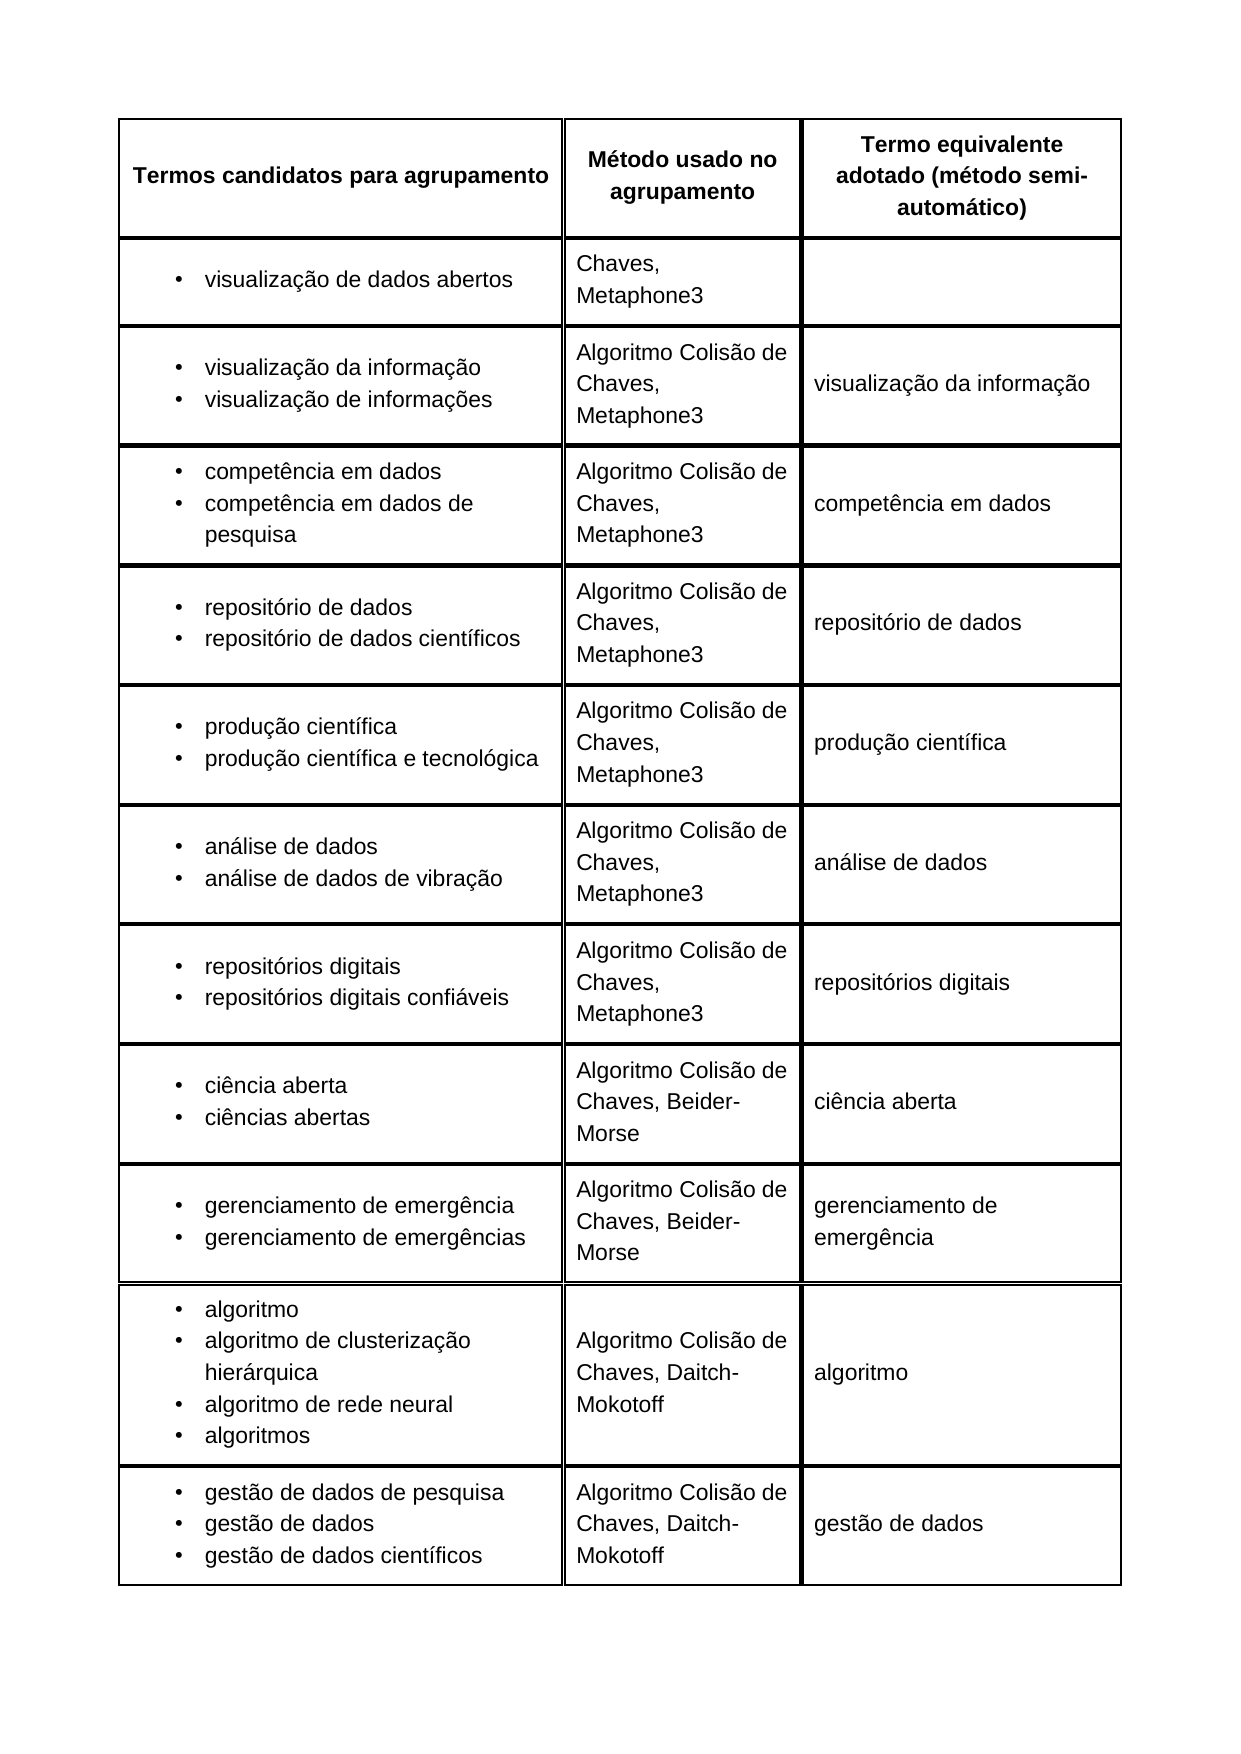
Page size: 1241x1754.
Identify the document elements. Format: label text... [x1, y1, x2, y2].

table_cell visualização de dados visualização de dados abertos [120, 240, 561, 324]
table_cell [804, 240, 1120, 324]
table_cell produção científica produção científica e tecnológica [120, 687, 561, 803]
table_header Termo equivalente adotado (método semi-automático) [804, 120, 1120, 236]
table_cell Algoritmo Colisão de Chaves, Metaphone3 [566, 926, 799, 1042]
table_cell Chaves, Metaphone3 [566, 240, 799, 324]
table_cell gestão de dados de pesquisa gestão de dados gestão de dados científicos [120, 1468, 561, 1584]
table_cell ciência aberta ciências abertas [120, 1046, 561, 1162]
table_cell Algoritmo Colisão de Chaves, Metaphone3 [566, 448, 799, 563]
table_cell Algoritmo Colisão de Chaves, Metaphone3 [566, 687, 799, 803]
table_cell algoritmo algoritmo de clusterização hierárquica algoritmo de rede neural algoritmos [120, 1286, 561, 1464]
table_cell Algoritmo Colisão de Chaves, Daitch-Mokotoff [566, 1286, 799, 1464]
table_cell produção científica [804, 687, 1120, 803]
table_header Método usado no agrupamento [566, 120, 799, 236]
table_cell gerenciamento de emergência gerenciamento de emergências [120, 1166, 561, 1281]
table_cell Algoritmo Colisão de Chaves, Beider-Morse [566, 1046, 799, 1162]
table_cell repositório de dados [804, 568, 1120, 683]
table_cell Algoritmo Colisão de Chaves, Metaphone3 [566, 328, 799, 443]
table_cell repositórios digitais [804, 926, 1120, 1042]
table_cell competência em dados competência em dados de pesquisa [120, 448, 561, 563]
table_cell algoritmo [804, 1286, 1120, 1464]
table_cell gestão de dados [804, 1468, 1120, 1584]
table_cell Algoritmo Colisão de Chaves, Metaphone3 [566, 568, 799, 683]
table_cell repositório de dados repositório de dados científicos [120, 568, 561, 683]
table_cell competência em dados [804, 448, 1120, 563]
table_cell Algoritmo Colisão de Chaves, Daitch-Mokotoff [566, 1468, 799, 1584]
table_cell visualização da informação visualização de informações [120, 328, 561, 443]
table_cell gerenciamento de emergência [804, 1166, 1120, 1281]
table_cell repositórios digitais repositórios digitais confiáveis [120, 926, 561, 1042]
table_cell análise de dados análise de dados de vibração [120, 807, 561, 922]
table_cell Algoritmo Colisão de Chaves, Metaphone3 [566, 807, 799, 922]
table_cell análise de dados [804, 807, 1120, 922]
table_cell visualização da informação [804, 328, 1120, 443]
table_header Termos candidatos para agrupamento [120, 120, 561, 236]
table_cell ciência aberta [804, 1046, 1120, 1162]
table_cell Algoritmo Colisão de Chaves, Beider-Morse [566, 1166, 799, 1281]
